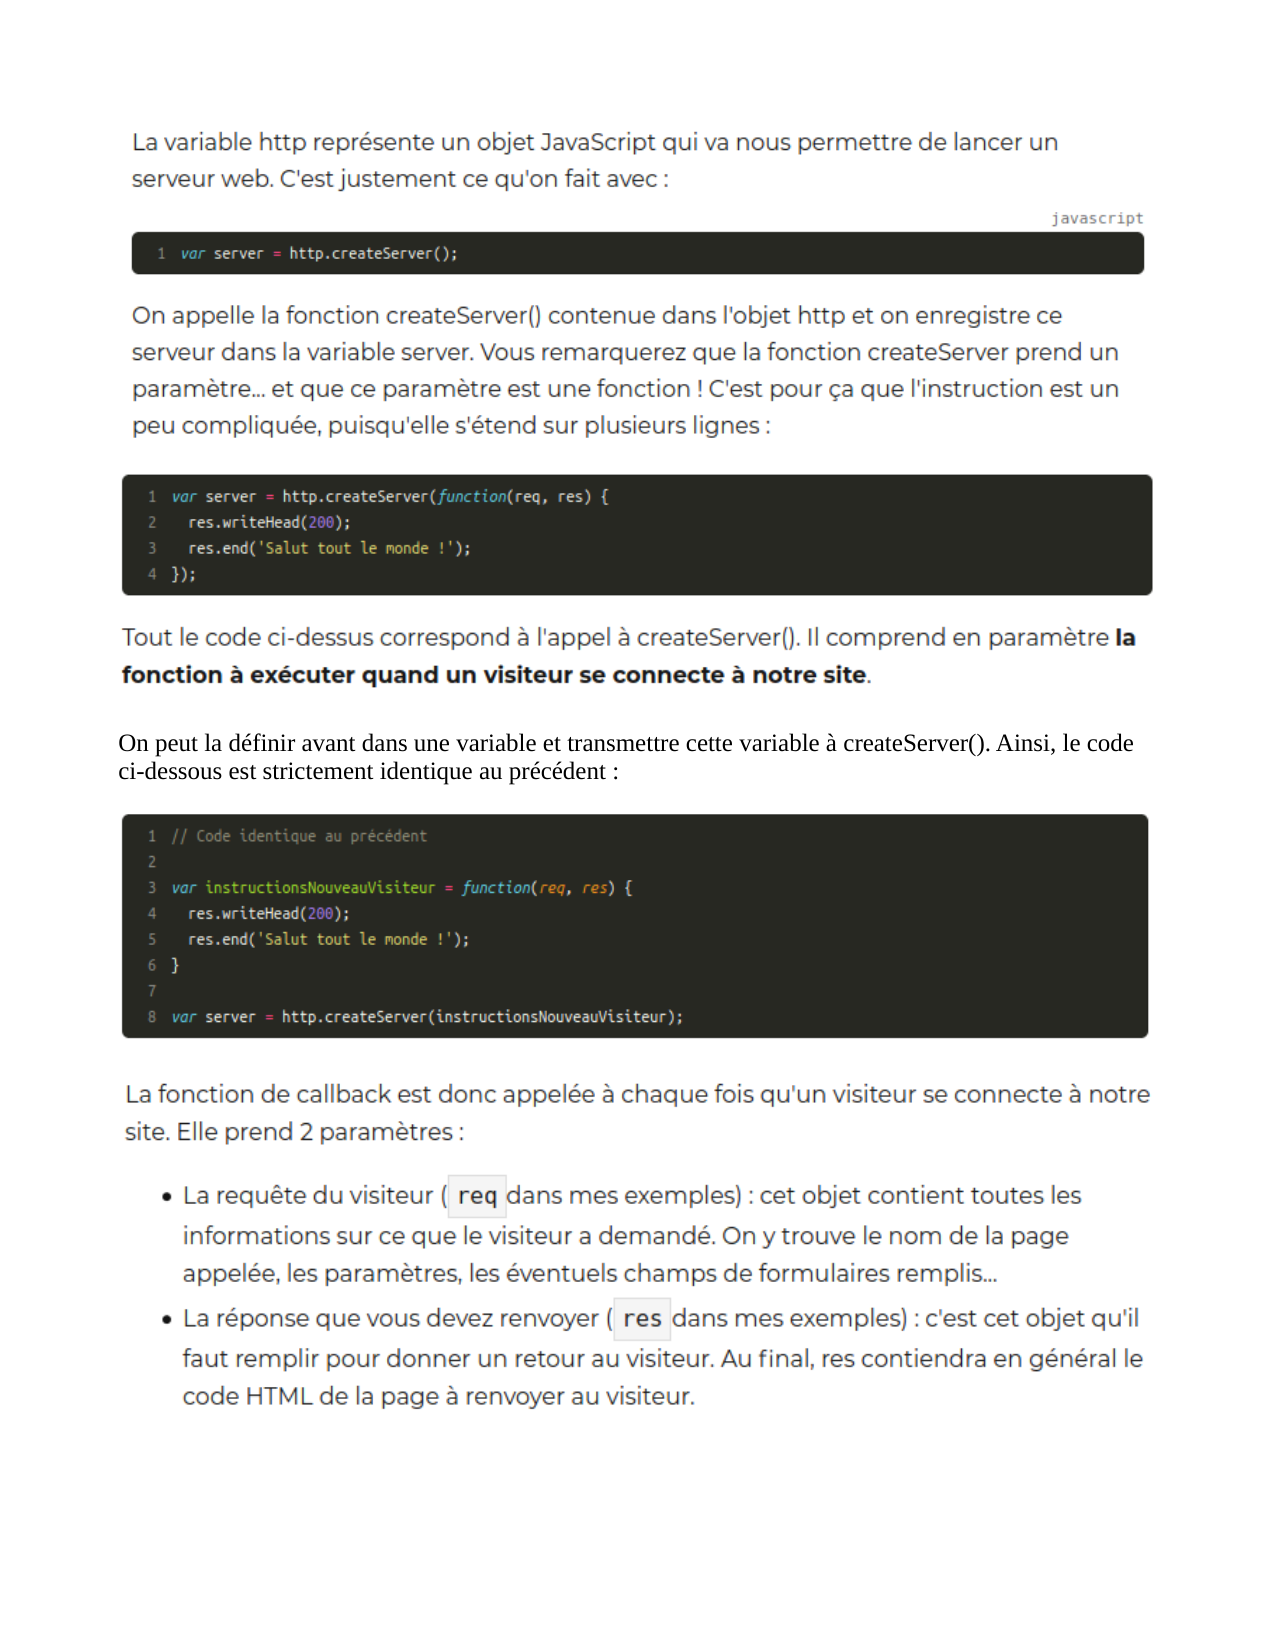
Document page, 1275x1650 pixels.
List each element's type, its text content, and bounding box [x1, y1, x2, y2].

picture [118, 118, 1157, 445]
picture [118, 813, 1157, 1044]
text On peut la définir avant dans une variable et transmettre cette variable à createServer(). Ainsi, le code ci-dessous est strictement identique au précédent : [118, 728, 1157, 785]
picture [118, 472, 1157, 699]
picture [118, 1072, 1157, 1425]
